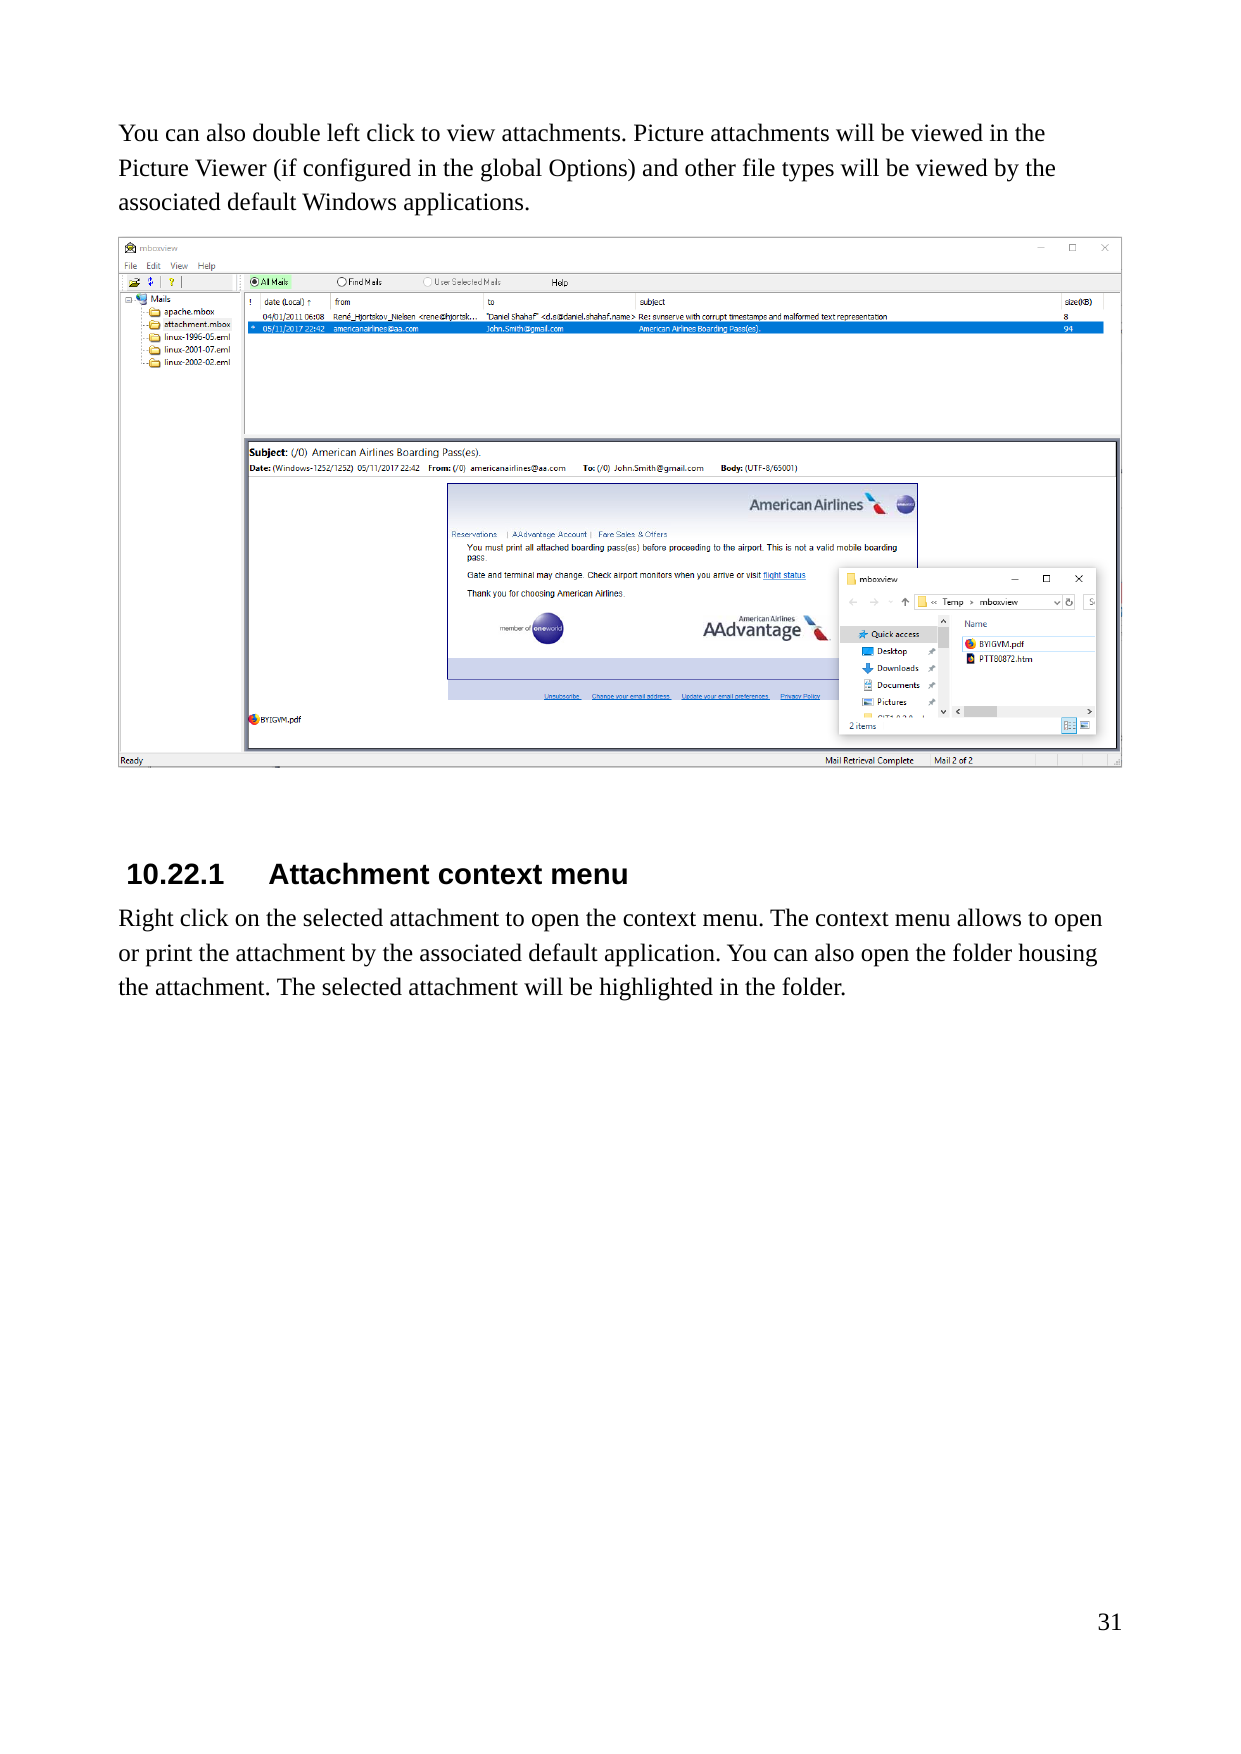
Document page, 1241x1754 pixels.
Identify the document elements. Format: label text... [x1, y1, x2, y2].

subtitle Attachment context menu [118, 857, 1122, 891]
text You can also double left click to view attachments. Picture attachments will be viewed in the Picture Viewer (if configured in the global Options) and other file types will be viewed by the associated default Windows applications. [118, 118, 1122, 216]
picture [118, 236, 1123, 768]
text Right click on the selected attachment to open the context menu. The context menu allows to open or print the attachment by the associated default application. You can also open the folder housing the attachment. The selected attachment will be highlighted in the folder. [118, 903, 1122, 1001]
